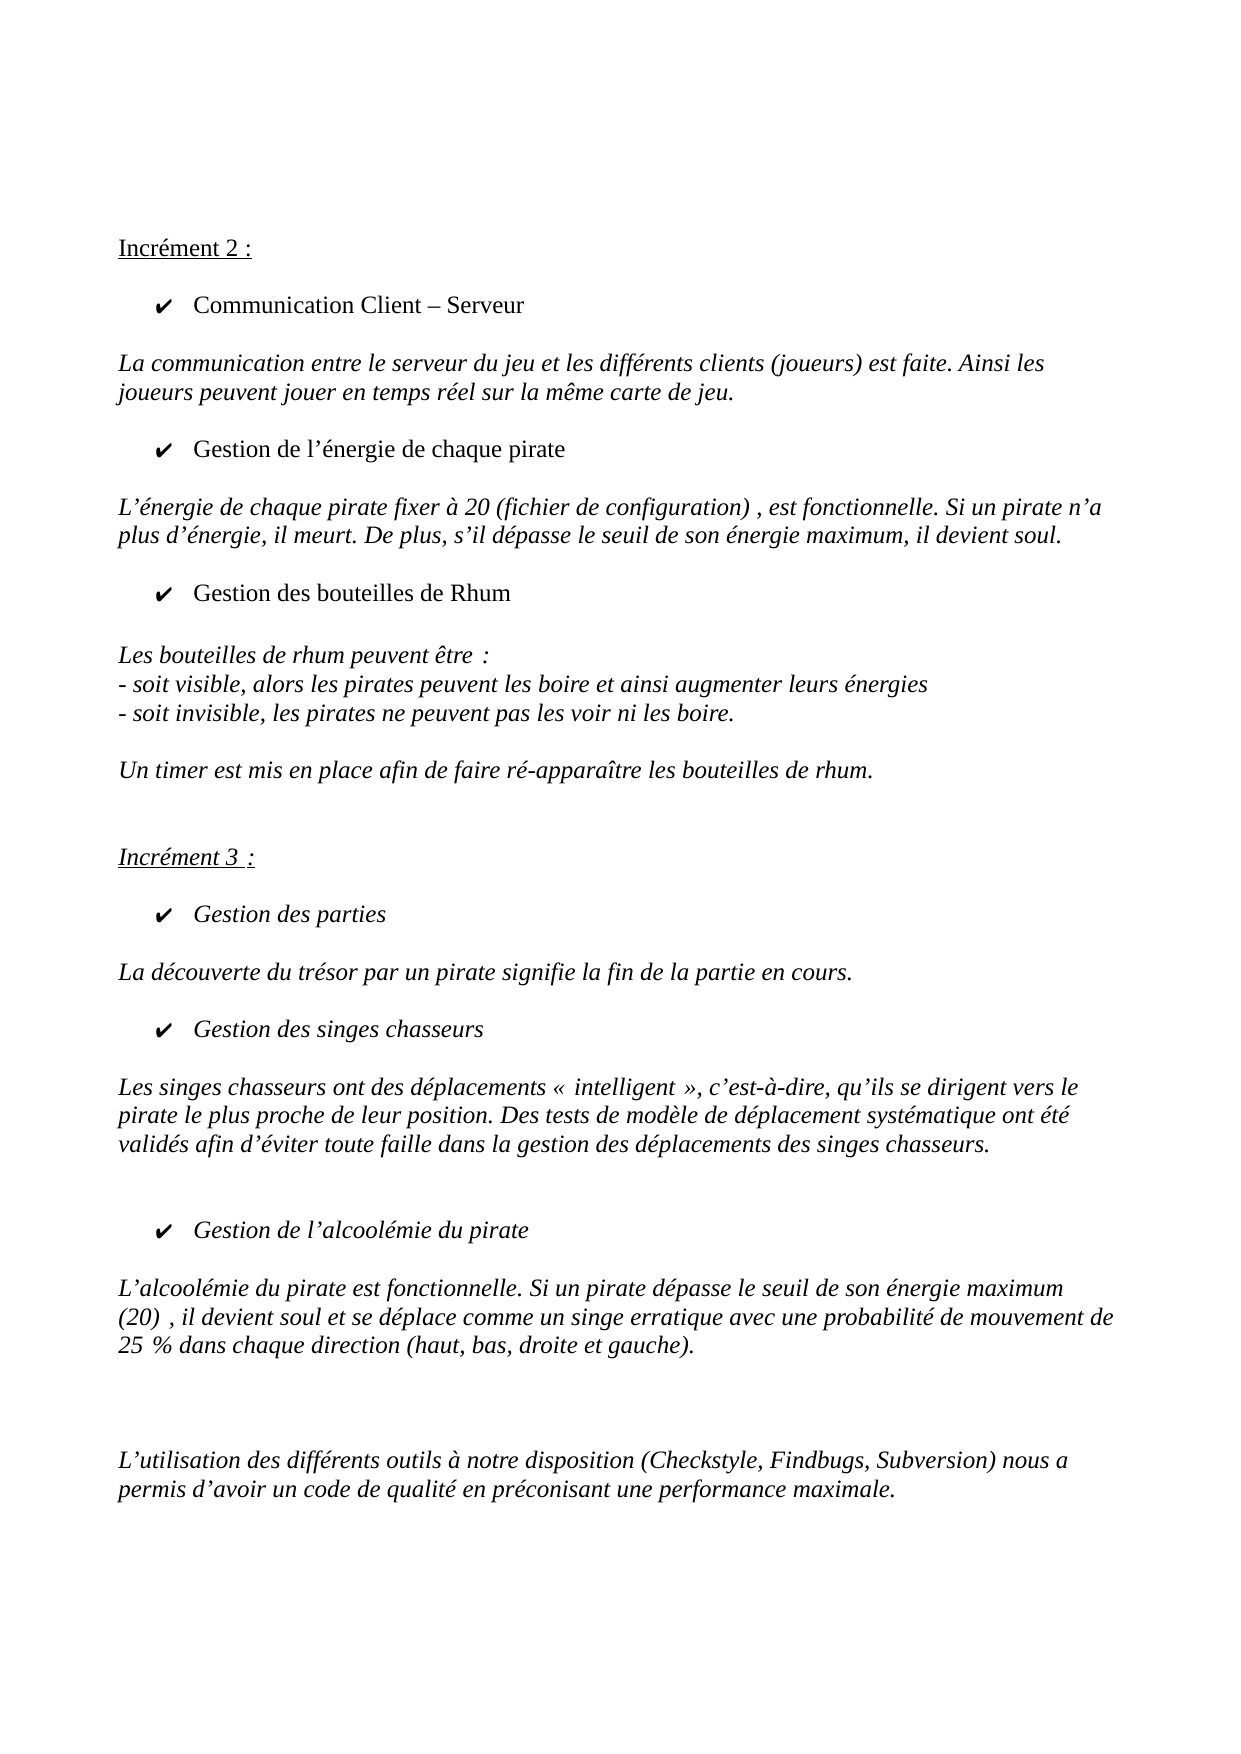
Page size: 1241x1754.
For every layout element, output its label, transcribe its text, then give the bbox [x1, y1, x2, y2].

text Les bouteilles de rhum peuvent être : [118, 640, 1122, 669]
list Gestion de l’alcoolémie du pirate [156, 1215, 1122, 1244]
text L’alcoolémie du pirate est fonctionnelle. Si un pirate dépasse le seuil de son énergie maximum (20) , il devient soul et se déplace comme un singe erratique avec une probabilité de mouvement de 25 % dans chaque direction (haut, bas, droite et gauche). [118, 1273, 1122, 1359]
list Gestion de l’énergie de chaque pirate [156, 434, 1122, 463]
text Incrément 3 : [118, 842, 1122, 870]
text - soit visible, alors les pirates peuvent les boire et ainsi augmenter leurs énergies [118, 669, 1122, 698]
text Incrément 2 : [118, 233, 1122, 262]
text La découverte du trésor par un pirate signifie la fin de la partie en cours. [118, 957, 1122, 985]
text Les singes chasseurs ont des déplacements « intelligent », c’est-à-dire, qu’ils se dirigent vers le pirate le plus proche de leur position. Des tests de modèle de déplacement systématique ont été validés afin d’éviter toute faille dans la gestion des déplacements des singes chasseurs. [118, 1072, 1122, 1158]
text La communication entre le serveur du jeu et les différents clients (joueurs) est faite. Ainsi les joueurs peuvent jouer en temps réel sur la même carte de jeu. [118, 348, 1122, 406]
text L’utilisation des différents outils à notre disposition (Checkstyle, Findbugs, Subversion) nous a permis d’avoir un code de qualité en préconisant une performance maximale. [118, 1445, 1122, 1503]
list Gestion des bouteilles de Rhum [156, 578, 1122, 607]
text L’énergie de chaque pirate fixer à 20 (fichier de configuration) , est fonctionnelle. Si un pirate n’a plus d’énergie, il meurt. De plus, s’il dépasse le seuil de son énergie maximum, il devient soul. [118, 492, 1122, 549]
text - soit invisible, les pirates ne peuvent pas les voir ni les boire. [118, 698, 1122, 727]
list Gestion des singes chasseurs [156, 1014, 1122, 1043]
list Gestion des parties [156, 899, 1122, 928]
text Un timer est mis en place afin de faire ré-apparaître les bouteilles de rhum. [118, 755, 1122, 784]
list Communication Client – Serveur [156, 291, 1122, 319]
